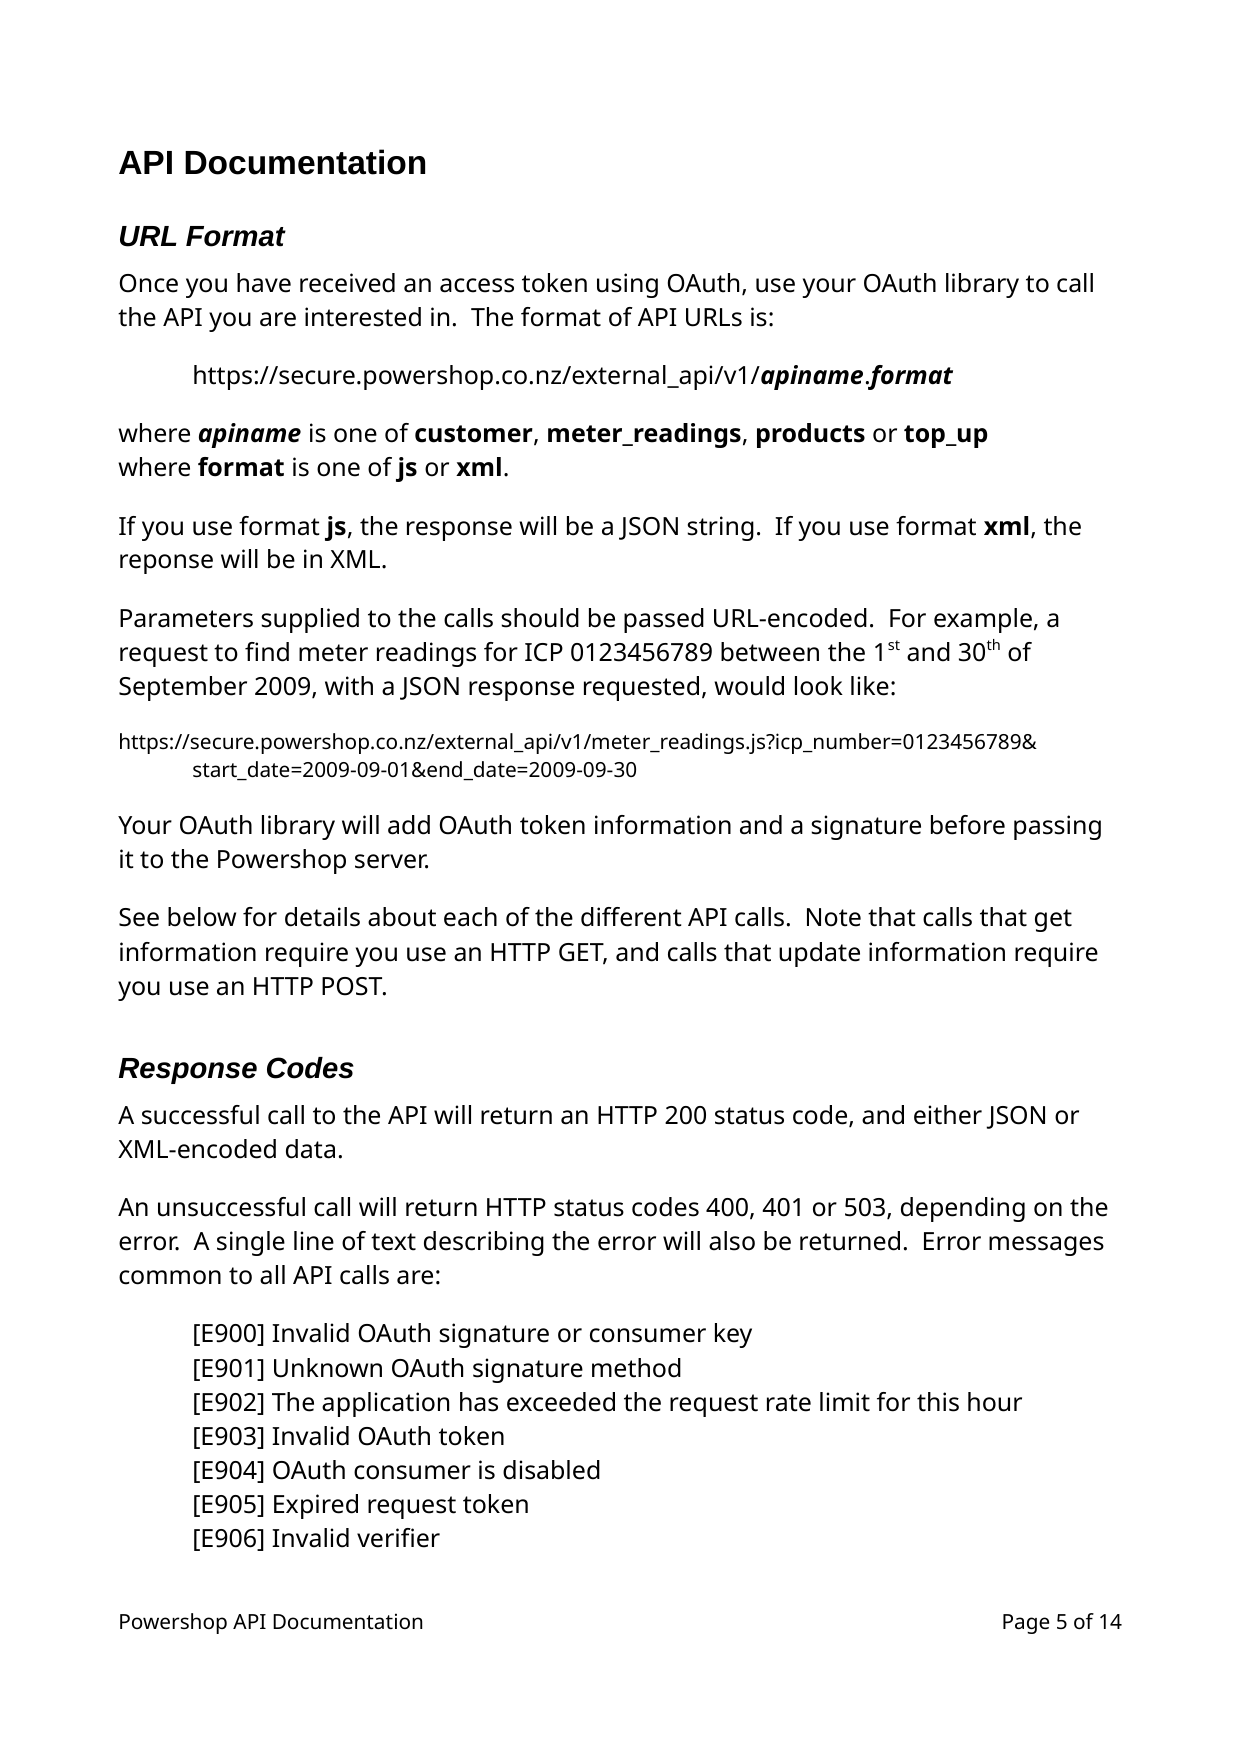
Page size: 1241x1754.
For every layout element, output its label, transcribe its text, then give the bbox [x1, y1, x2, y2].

subtitle API Documentation [118, 143, 1122, 182]
subtitle Response Codes [118, 1051, 1122, 1085]
text where apiname is one of customer, meter_readings, products or top_up where format is one of js or xml. [118, 416, 1122, 484]
text See below for details about each of the different API calls. Note that calls that get information require you use an HTTP GET, and calls that update information require you use an HTTP POST. [118, 900, 1122, 1002]
text Once you have received an access token using OAuth, use your OAuth library to call the API you are interested in. The format of API URLs is: [118, 265, 1122, 333]
text If you use format js, the response will be a JSON string. If you use format xml, the reponse will be in XML. [118, 508, 1122, 576]
text An unsuccessful call will return HTTP status codes 400, 401 or 503, depending on the error. A single line of text describing the error will also be returned. Error messages common to all API calls are: [118, 1190, 1122, 1292]
text https://secure.powershop.co.nz/external_api/v1/apiname.format [118, 358, 1122, 392]
text A successful call to the API will return an HTTP 200 status code, and either JSON or XML-encoded data. [118, 1097, 1122, 1166]
text Your OAuth library will add OAuth token information and a signature before passing it to the Powershop server. [118, 808, 1122, 876]
subtitle URL Format [118, 219, 1122, 253]
text https://secure.powershop.co.nz/external_api/v1/meter_readings.js?icp_number=0123456789& start_date=2009-09-01&end_date=2009-09-30 [118, 727, 1122, 784]
text Parameters supplied to the calls should be passed URL-encoded. For example, a request to find meter readings for ICP 0123456789 between the 1st and 30th of September 2009, with a JSON response requested, would look like: [118, 600, 1122, 703]
text [E900] Invalid OAuth signature or consumer key [E901] Unknown OAuth signature method [E902] The application has exceeded the request rate limit for this hour [E903] Invalid OAuth token [E904] OAuth consumer is disabled [E905] Expired request token [E906] Invalid verifier [118, 1316, 1122, 1554]
